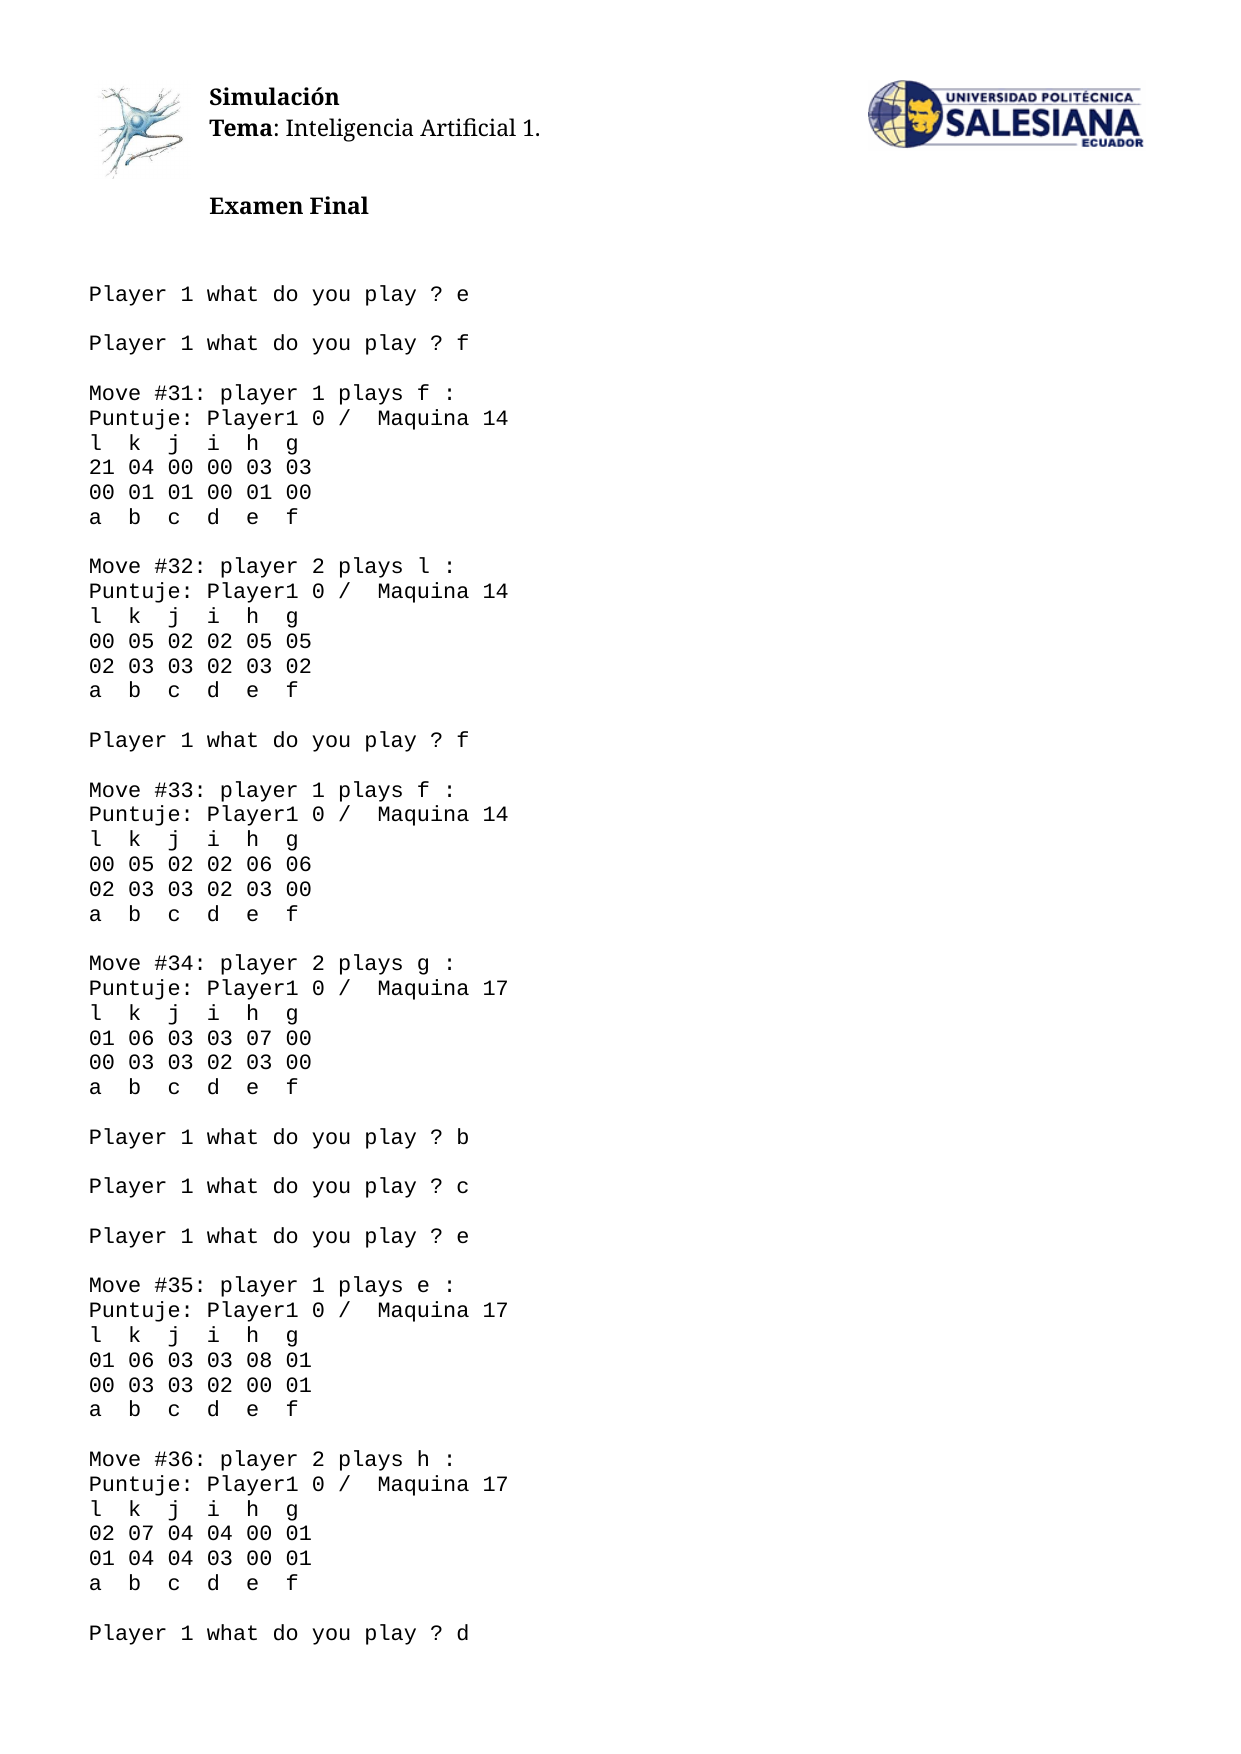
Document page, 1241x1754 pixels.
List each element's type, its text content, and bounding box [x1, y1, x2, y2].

text Puntuje: Player1 0 / Maquina 14 [88, 581, 1152, 605]
text Player 1 what do you play ? d [88, 1622, 1152, 1647]
text Puntuje: Player1 0 / Maquina 14 [88, 407, 1152, 432]
text l k j i h g [88, 605, 1152, 630]
text Move #36: player 2 plays h : [88, 1448, 1152, 1473]
text l k j i h g [88, 1002, 1152, 1027]
text Move #31: player 1 plays f : [88, 382, 1152, 407]
text 02 07 04 04 00 01 [88, 1523, 1152, 1547]
text 00 01 01 00 01 00 [88, 481, 1152, 506]
text Player 1 what do you play ? f [88, 333, 1152, 357]
text 00 05 02 02 05 05 [88, 630, 1152, 655]
text a b c d e f [88, 1076, 1152, 1101]
text l k j i h g [88, 828, 1152, 853]
text Puntuje: Player1 0 / Maquina 17 [88, 1473, 1152, 1498]
text Player 1 what do you play ? e [88, 283, 1152, 308]
text 00 03 03 02 00 01 [88, 1374, 1152, 1399]
text Move #34: player 2 plays g : [88, 952, 1152, 977]
text Puntuje: Player1 0 / Maquina 14 [88, 804, 1152, 828]
text 01 04 04 03 00 01 [88, 1547, 1152, 1572]
text Move #33: player 1 plays f : [88, 779, 1152, 804]
text l k j i h g [88, 432, 1152, 457]
text Move #35: player 1 plays e : [88, 1275, 1152, 1299]
text l k j i h g [88, 1498, 1152, 1523]
text l k j i h g [88, 1324, 1152, 1349]
text Player 1 what do you play ? e [88, 1225, 1152, 1250]
text Player 1 what do you play ? c [88, 1176, 1152, 1200]
text 01 06 03 03 07 00 [88, 1027, 1152, 1052]
text a b c d e f [88, 680, 1152, 704]
text 21 04 00 00 03 03 [88, 457, 1152, 481]
text Player 1 what do you play ? f [88, 729, 1152, 754]
text 01 06 03 03 08 01 [88, 1349, 1152, 1374]
text 00 05 02 02 06 06 [88, 853, 1152, 878]
text a b c d e f [88, 903, 1152, 928]
text 00 03 03 02 03 00 [88, 1052, 1152, 1076]
text a b c d e f [88, 1572, 1152, 1597]
text Move #32: player 2 plays l : [88, 556, 1152, 581]
text 02 03 03 02 03 02 [88, 655, 1152, 680]
text Puntuje: Player1 0 / Maquina 17 [88, 977, 1152, 1002]
text 02 03 03 02 03 00 [88, 878, 1152, 903]
text Player 1 what do you play ? b [88, 1126, 1152, 1151]
text Puntuje: Player1 0 / Maquina 17 [88, 1299, 1152, 1324]
text a b c d e f [88, 506, 1152, 531]
text a b c d e f [88, 1399, 1152, 1423]
